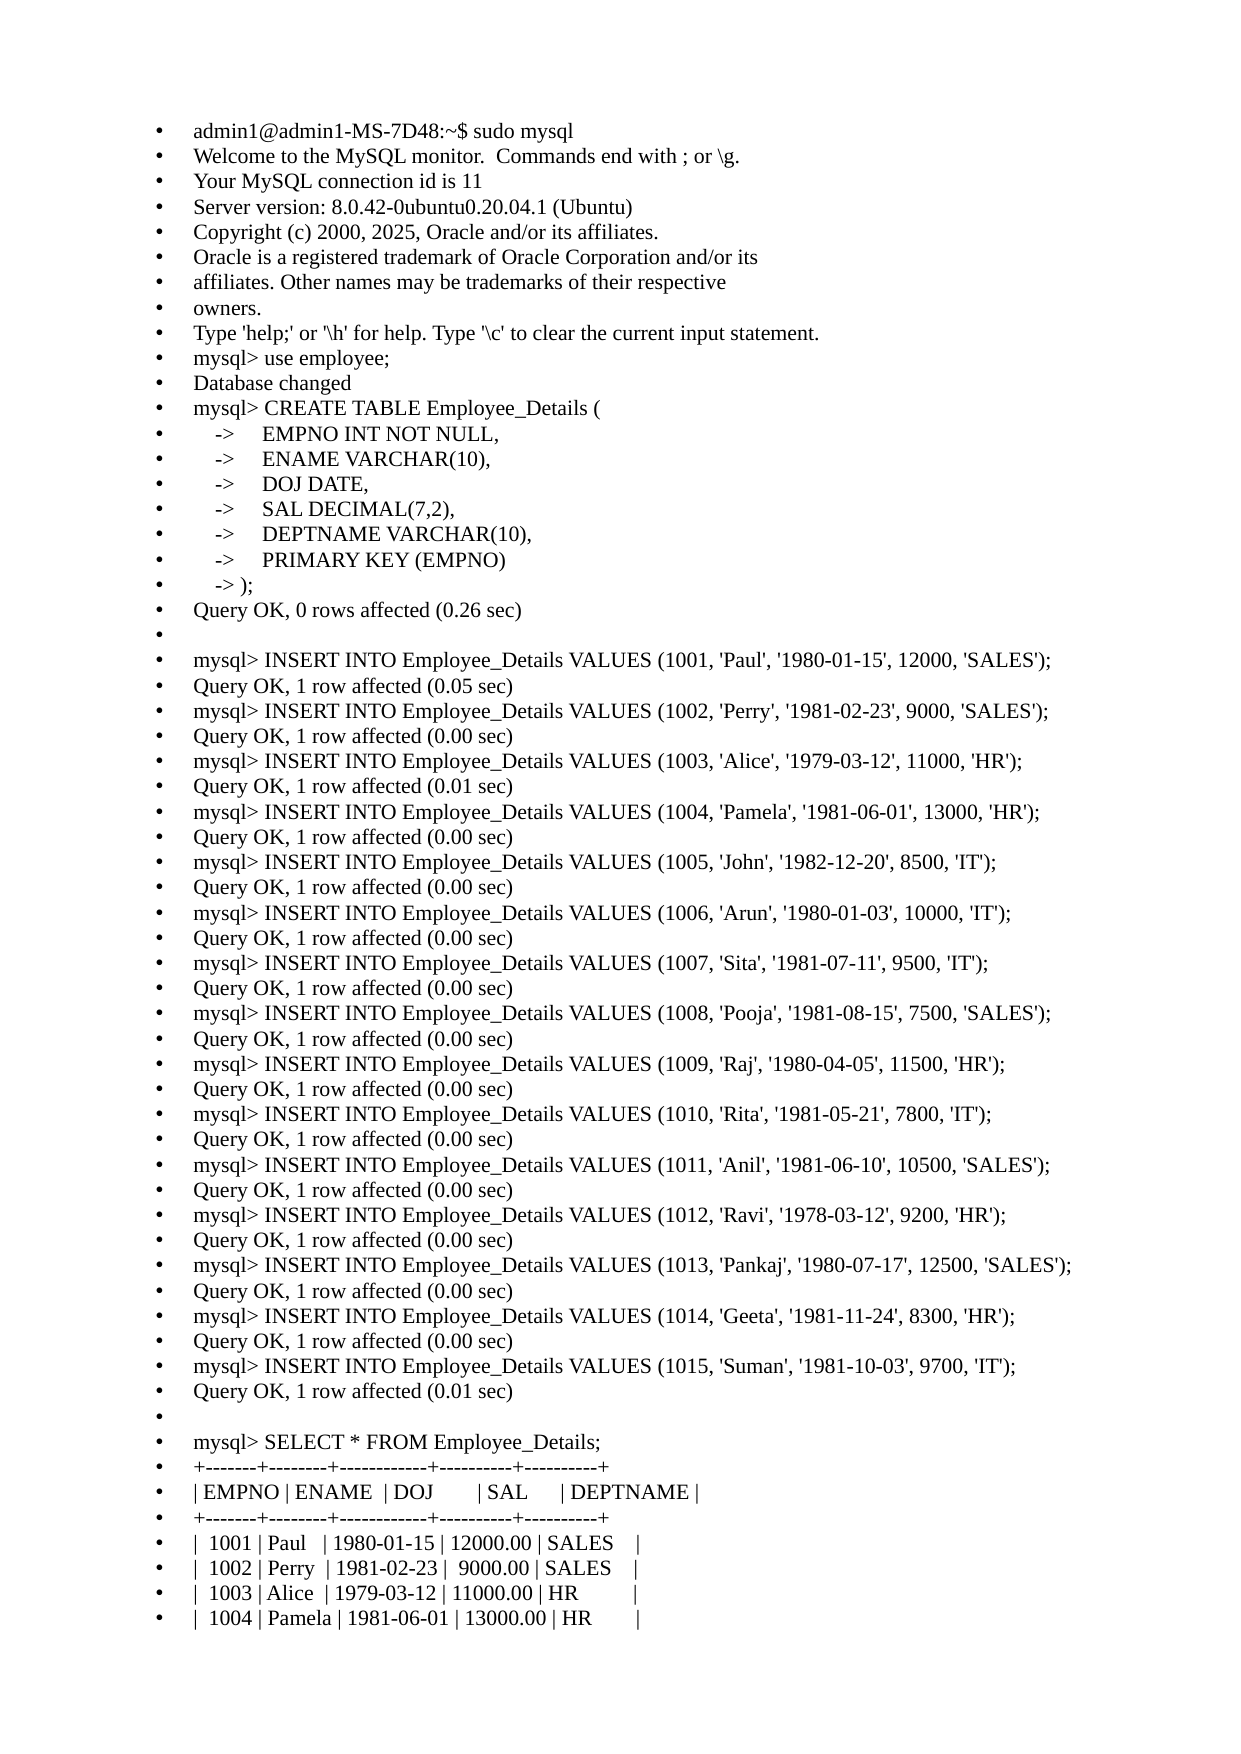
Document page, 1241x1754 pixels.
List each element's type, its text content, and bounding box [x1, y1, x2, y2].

list Server version: 8.0.42-0ubuntu0.20.04.1 (Ubuntu) [156, 194, 1122, 219]
list Welcome to the MySQL monitor. Commands end with ; or \g. [156, 143, 1122, 168]
list +-------+--------+------------+----------+----------+ [156, 1504, 1122, 1530]
list Query OK, 1 row affected (0.01 sec) [156, 1378, 1122, 1404]
list mysql> INSERT INTO Employee_Details VALUES (1015, 'Suman', '1981-10-03', 9700, 'IT'); [156, 1353, 1122, 1378]
list Query OK, 1 row affected (0.00 sec) [156, 1227, 1122, 1252]
list Query OK, 1 row affected (0.00 sec) [156, 1076, 1122, 1101]
list mysql> INSERT INTO Employee_Details VALUES (1011, 'Anil', '1981-06-10', 10500, 'SALES'); [156, 1152, 1122, 1177]
list mysql> CREATE TABLE Employee_Details ( [156, 395, 1122, 421]
list Query OK, 1 row affected (0.00 sec) [156, 723, 1122, 748]
list Database changed [156, 370, 1122, 395]
list owners. [156, 294, 1122, 320]
list -> ENAME VARCHAR(10), [156, 446, 1122, 471]
list Query OK, 1 row affected (0.00 sec) [156, 1278, 1122, 1303]
list mysql> SELECT * FROM Employee_Details; [156, 1429, 1122, 1454]
list | 1003 | Alice | 1979-03-12 | 11000.00 | HR | [156, 1580, 1122, 1605]
list mysql> INSERT INTO Employee_Details VALUES (1002, 'Perry', '1981-02-23', 9000, 'SALES'); [156, 698, 1122, 723]
list Query OK, 0 rows affected (0.26 sec) [156, 597, 1122, 622]
list -> DOJ DATE, [156, 471, 1122, 496]
list mysql> INSERT INTO Employee_Details VALUES (1005, 'John', '1982-12-20', 8500, 'IT'); [156, 849, 1122, 874]
list mysql> INSERT INTO Employee_Details VALUES (1012, 'Ravi', '1978-03-12', 9200, 'HR'); [156, 1202, 1122, 1227]
list mysql> INSERT INTO Employee_Details VALUES (1001, 'Paul', '1980-01-15', 12000, 'SALES'); [156, 647, 1122, 673]
list -> ); [156, 572, 1122, 597]
list mysql> INSERT INTO Employee_Details VALUES (1009, 'Raj', '1980-04-05', 11500, 'HR'); [156, 1051, 1122, 1076]
list Query OK, 1 row affected (0.00 sec) [156, 874, 1122, 899]
list Query OK, 1 row affected (0.00 sec) [156, 975, 1122, 1000]
list mysql> INSERT INTO Employee_Details VALUES (1008, 'Pooja', '1981-08-15', 7500, 'SALES'); [156, 1000, 1122, 1026]
list Query OK, 1 row affected (0.00 sec) [156, 1177, 1122, 1202]
list Query OK, 1 row affected (0.00 sec) [156, 925, 1122, 950]
list mysql> INSERT INTO Employee_Details VALUES (1007, 'Sita', '1981-07-11', 9500, 'IT'); [156, 950, 1122, 975]
list Query OK, 1 row affected (0.01 sec) [156, 773, 1122, 799]
list Query OK, 1 row affected (0.00 sec) [156, 1328, 1122, 1353]
list admin1@admin1-MS-7D48:~$ sudo mysql [156, 118, 1122, 143]
list mysql> use employee; [156, 345, 1122, 370]
list mysql> INSERT INTO Employee_Details VALUES (1014, 'Geeta', '1981-11-24', 8300, 'HR'); [156, 1303, 1122, 1328]
list affiliates. Other names may be trademarks of their respective [156, 269, 1122, 294]
list mysql> INSERT INTO Employee_Details VALUES (1006, 'Arun', '1980-01-03', 10000, 'IT'); [156, 899, 1122, 925]
list mysql> INSERT INTO Employee_Details VALUES (1010, 'Rita', '1981-05-21', 7800, 'IT'); [156, 1101, 1122, 1126]
list -> PRIMARY KEY (EMPNO) [156, 547, 1122, 572]
list Copyright (c) 2000, 2025, Oracle and/or its affiliates. [156, 219, 1122, 244]
list -> DEPTNAME VARCHAR(10), [156, 521, 1122, 547]
list +-------+--------+------------+----------+----------+ [156, 1454, 1122, 1479]
list Query OK, 1 row affected (0.00 sec) [156, 1126, 1122, 1152]
list | 1002 | Perry | 1981-02-23 | 9000.00 | SALES | [156, 1555, 1122, 1580]
list mysql> INSERT INTO Employee_Details VALUES (1004, 'Pamela', '1981-06-01', 13000, 'HR'); [156, 799, 1122, 824]
list Type 'help;' or '\h' for help. Type '\c' to clear the current input statement. [156, 320, 1122, 345]
list mysql> INSERT INTO Employee_Details VALUES (1003, 'Alice', '1979-03-12', 11000, 'HR'); [156, 748, 1122, 773]
list Query OK, 1 row affected (0.00 sec) [156, 824, 1122, 849]
list | EMPNO | ENAME | DOJ | SAL | DEPTNAME | [156, 1479, 1122, 1504]
list Oracle is a registered trademark of Oracle Corporation and/or its [156, 244, 1122, 269]
list Your MySQL connection id is 11 [156, 168, 1122, 194]
list Query OK, 1 row affected (0.05 sec) [156, 673, 1122, 698]
list | 1001 | Paul | 1980-01-15 | 12000.00 | SALES | [156, 1530, 1122, 1555]
list | 1004 | Pamela | 1981-06-01 | 13000.00 | HR | [156, 1605, 1122, 1631]
list mysql> INSERT INTO Employee_Details VALUES (1013, 'Pankaj', '1980-07-17', 12500, 'SALES'); [156, 1252, 1122, 1278]
list -> EMPNO INT NOT NULL, [156, 421, 1122, 446]
list Query OK, 1 row affected (0.00 sec) [156, 1026, 1122, 1051]
list -> SAL DECIMAL(7,2), [156, 496, 1122, 521]
